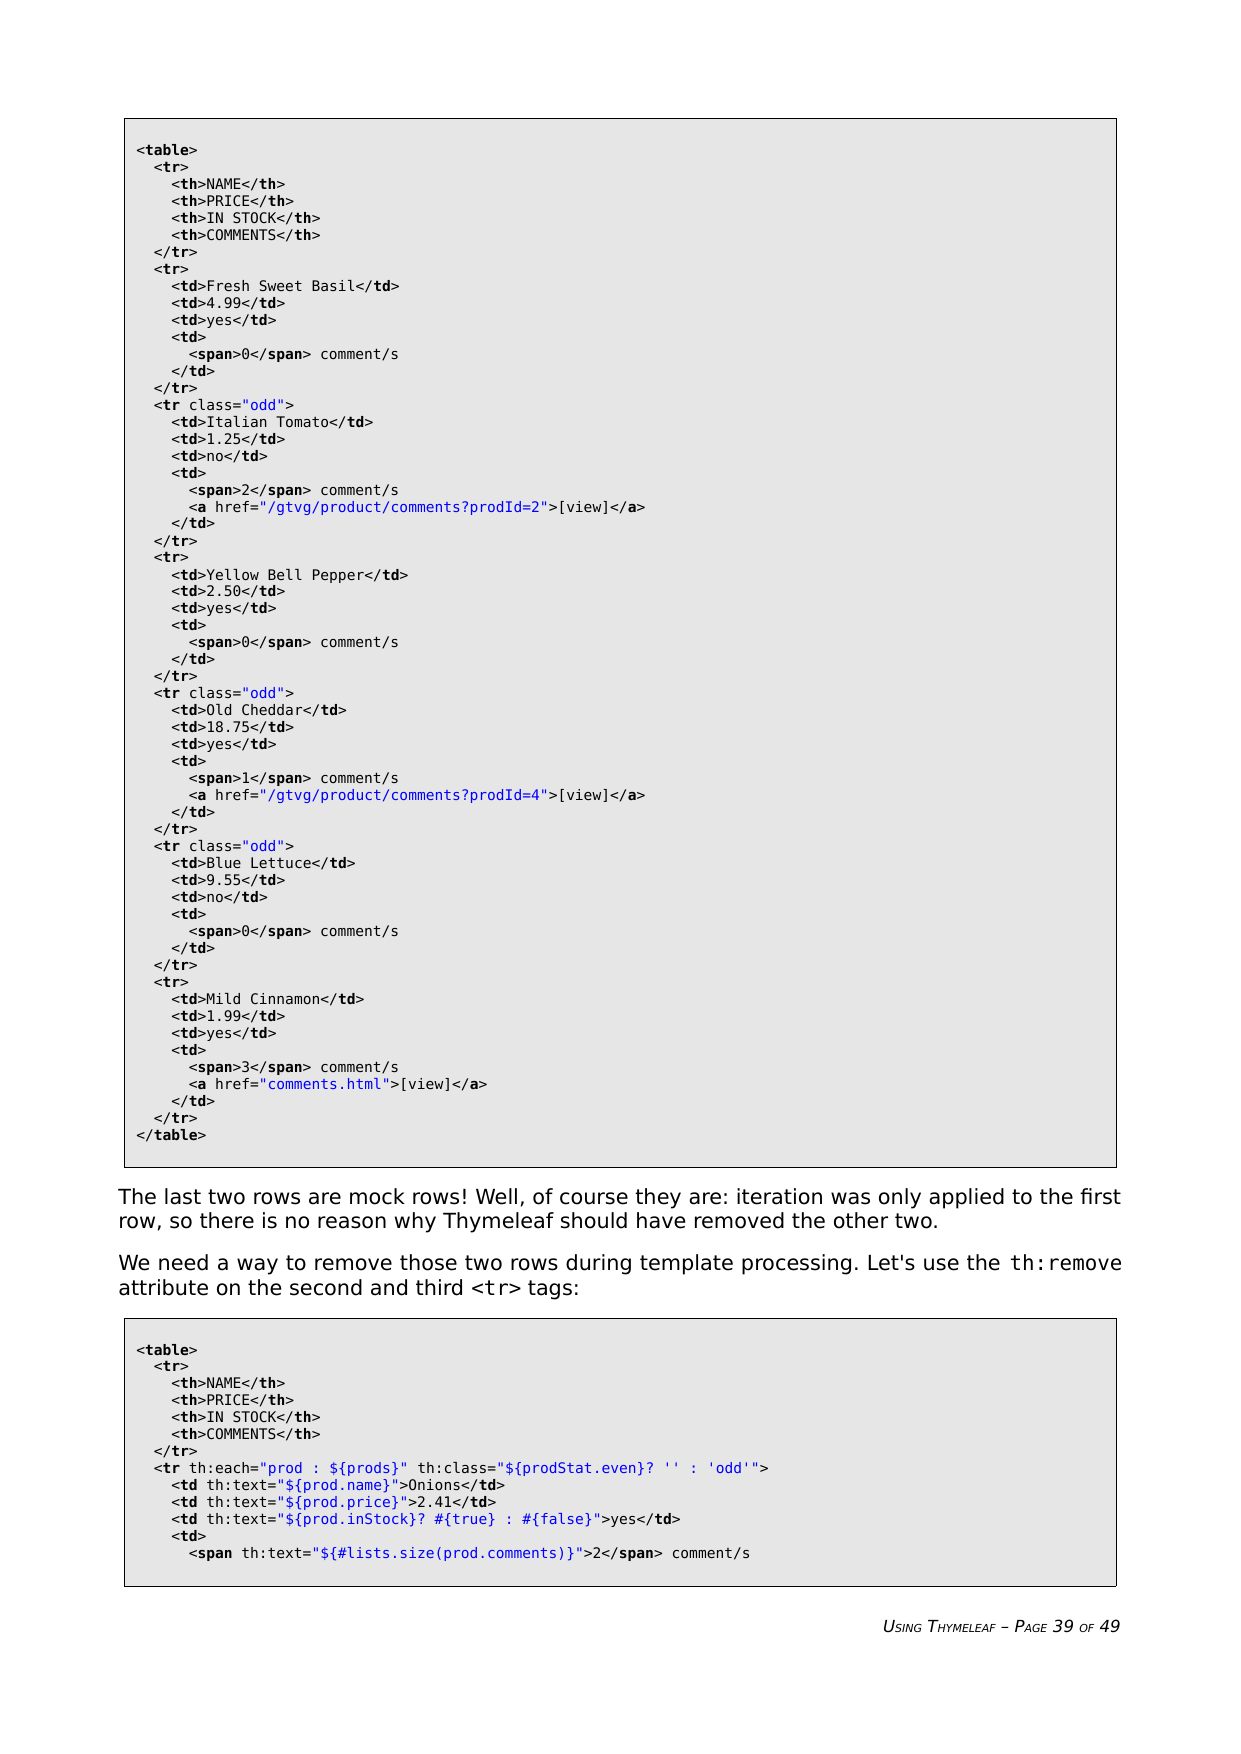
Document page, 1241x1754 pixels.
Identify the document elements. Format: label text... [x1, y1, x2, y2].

text We need a way to remove those two rows during template processing. Let's use the th:remove attribute on the second and third <tr> tags: [118, 1251, 1122, 1300]
text <table> <tr> <th>NAME</th> <th>PRICE</th> <th>IN STOCK</th> <th>COMMENTS</th> </tr> <tr th:each="prod : ${prods}" th:class="${prodStat.even}? '' : 'odd'"> <td th:text="${prod.name}">Onions</td> <td th:text="${prod.price}">2.41</td> <td th:text="${prod.inStock}? #{true} : #{false}">yes</td> <td> <span th:text="${#lists.size(prod.comments)}">2</span> comment/s [125, 1319, 1116, 1586]
text <table> <tr> <th>NAME</th> <th>PRICE</th> <th>IN STOCK</th> <th>COMMENTS</th> </tr> <tr> <td>Fresh Sweet Basil</td> <td>4.99</td> <td>yes</td> <td> <span>0</span> comment/s </td> </tr> <tr class="odd"> <td>Italian Tomato</td> <td>1.25</td> <td>no</td> <td> <span>2</span> comment/s <a href="/gtvg/product/comments?prodId=2">[view]</a> </td> </tr> <tr> <td>Yellow Bell Pepper</td> <td>2.50</td> <td>yes</td> <td> <span>0</span> comment/s </td> </tr> <tr class="odd"> <td>Old Cheddar</td> <td>18.75</td> <td>yes</td> <td> <span>1</span> comment/s <a href="/gtvg/product/comments?prodId=4">[view]</a> </td> </tr> <tr class="odd"> <td>Blue Lettuce</td> <td>9.55</td> <td>no</td> <td> <span>0</span> comment/s </td> </tr> <tr> <td>Mild Cinnamon</td> <td>1.99</td> <td>yes</td> <td> <span>3</span> comment/s <a href="comments.html">[view]</a> </td> </tr> </table> [125, 119, 1116, 1167]
text The last two rows are mock rows! Well, of course they are: iteration was only applied to the first row, so there is no reason why Thymeleaf should have removed the other two. [118, 1185, 1122, 1234]
